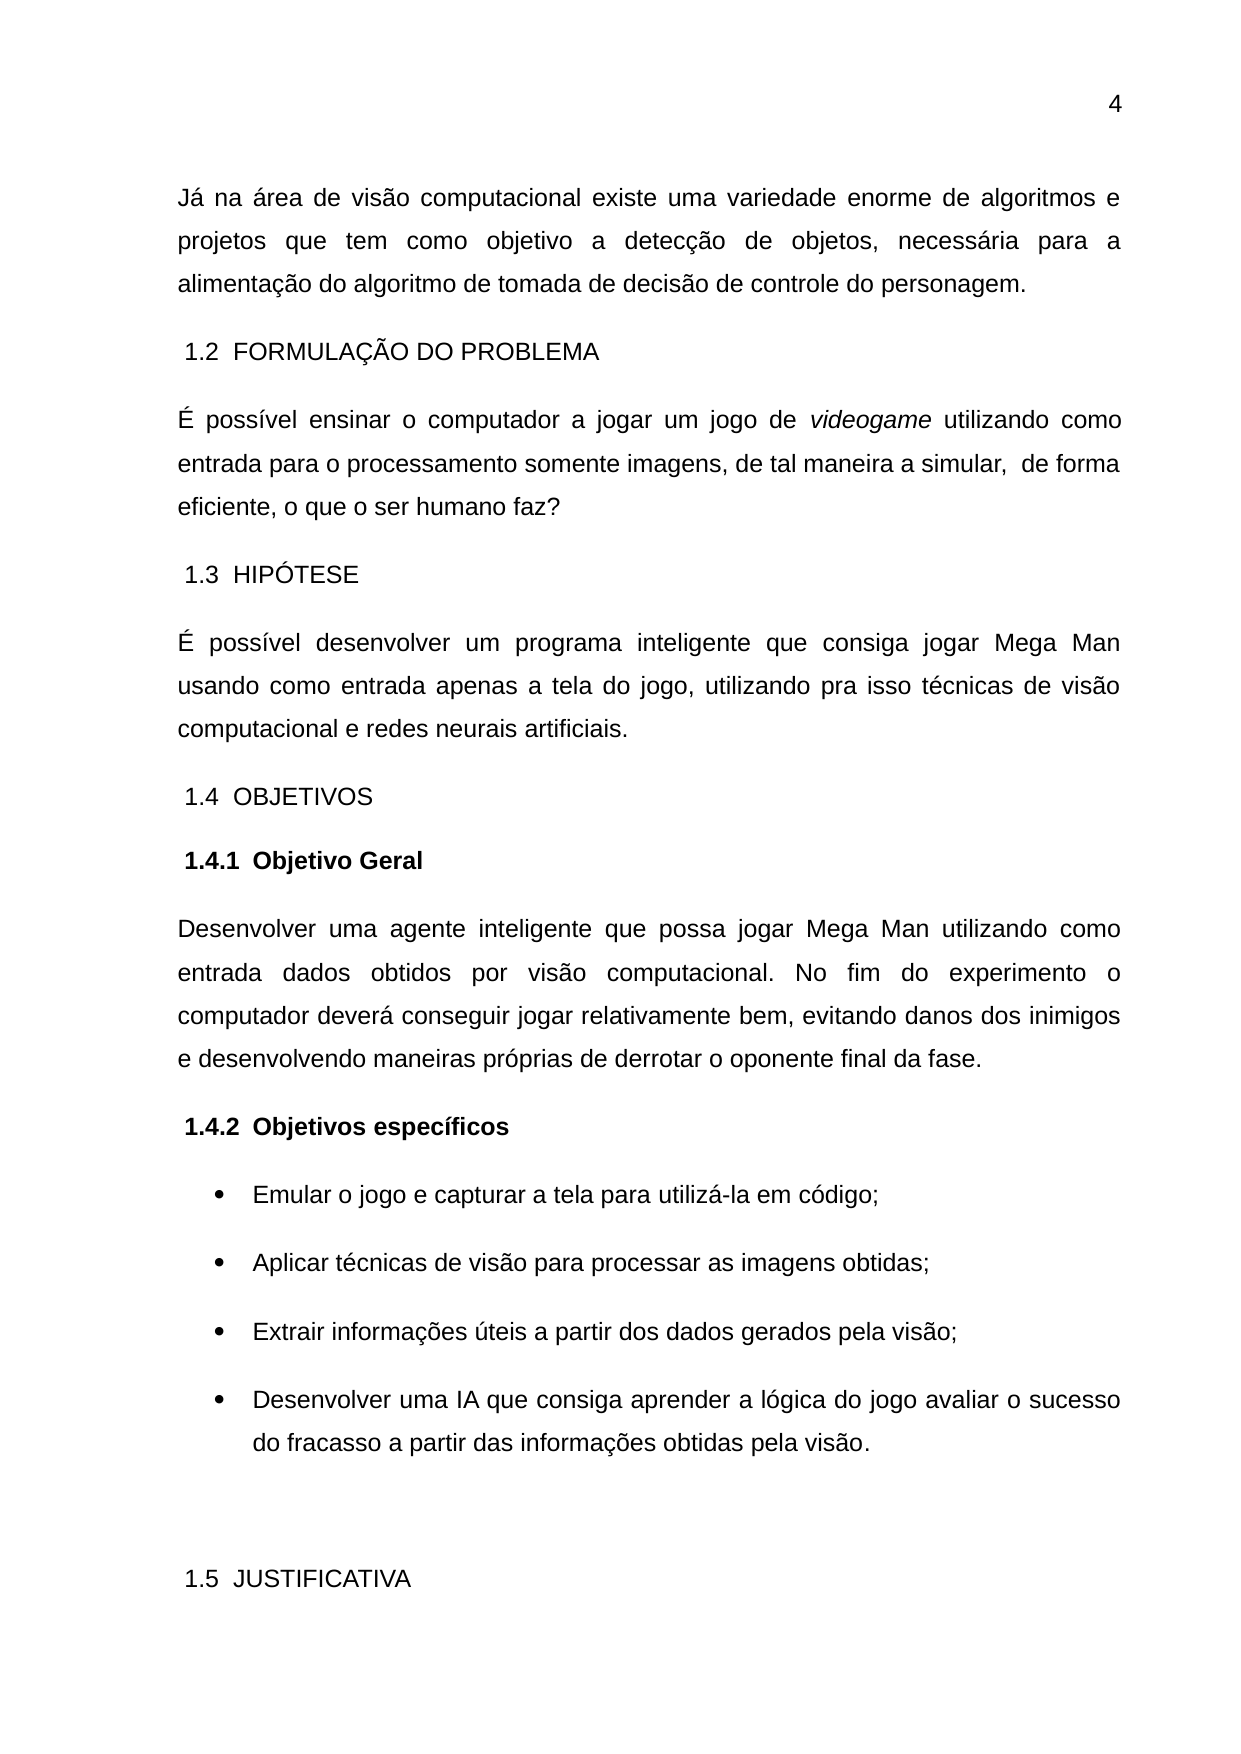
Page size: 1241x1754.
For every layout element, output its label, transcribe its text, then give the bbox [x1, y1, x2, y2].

text Desenvolver uma agente inteligente que possa jogar Mega Man utilizando como entrada dados obtidos por visão computacional. No fim do experimento o computador deverá conseguir jogar relativamente bem, evitando danos dos inimigos e desenvolvendo maneiras próprias de derrotar o oponente final da fase. [177, 914, 1122, 1073]
list Desenvolver uma IA que consiga aprender a lógica do jogo avaliar o sucesso do fracasso a partir das informações obtidas pela visão. [215, 1385, 1122, 1457]
subtitle Objetivo Geral [177, 846, 1122, 875]
subtitle Objetivos específicos [177, 1112, 1122, 1141]
subtitle OBJETIVOS [177, 782, 1122, 811]
subtitle HIPÓTESE [177, 560, 1122, 589]
subtitle JUSTIFICATIVA [177, 1564, 1122, 1593]
text É possível ensinar o computador a jogar um jogo de videogame utilizando como entrada para o processamento somente imagens, de tal maneira a simular, de forma eficiente, o que o ser humano faz? [177, 406, 1122, 521]
subtitle FORMULAÇÃO DO PROBLEMA [177, 337, 1122, 366]
list Emular o jogo e capturar a tela para utilizá-la em código; [215, 1180, 1122, 1209]
text É possível desenvolver um programa inteligente que consiga jogar Mega Man usando como entrada apenas a tela do jogo, utilizando pra isso técnicas de visão computacional e redes neurais artificiais. [177, 628, 1122, 743]
list Aplicar técnicas de visão para processar as imagens obtidas; [215, 1248, 1122, 1277]
text Já na área de visão computacional existe uma variedade enorme de algoritmos e projetos que tem como objetivo a detecção de objetos, necessária para a alimentação do algoritmo de tomada de decisão de controle do personagem. [177, 183, 1122, 298]
list Extrair informações úteis a partir dos dados gerados pela visão; [215, 1317, 1122, 1345]
